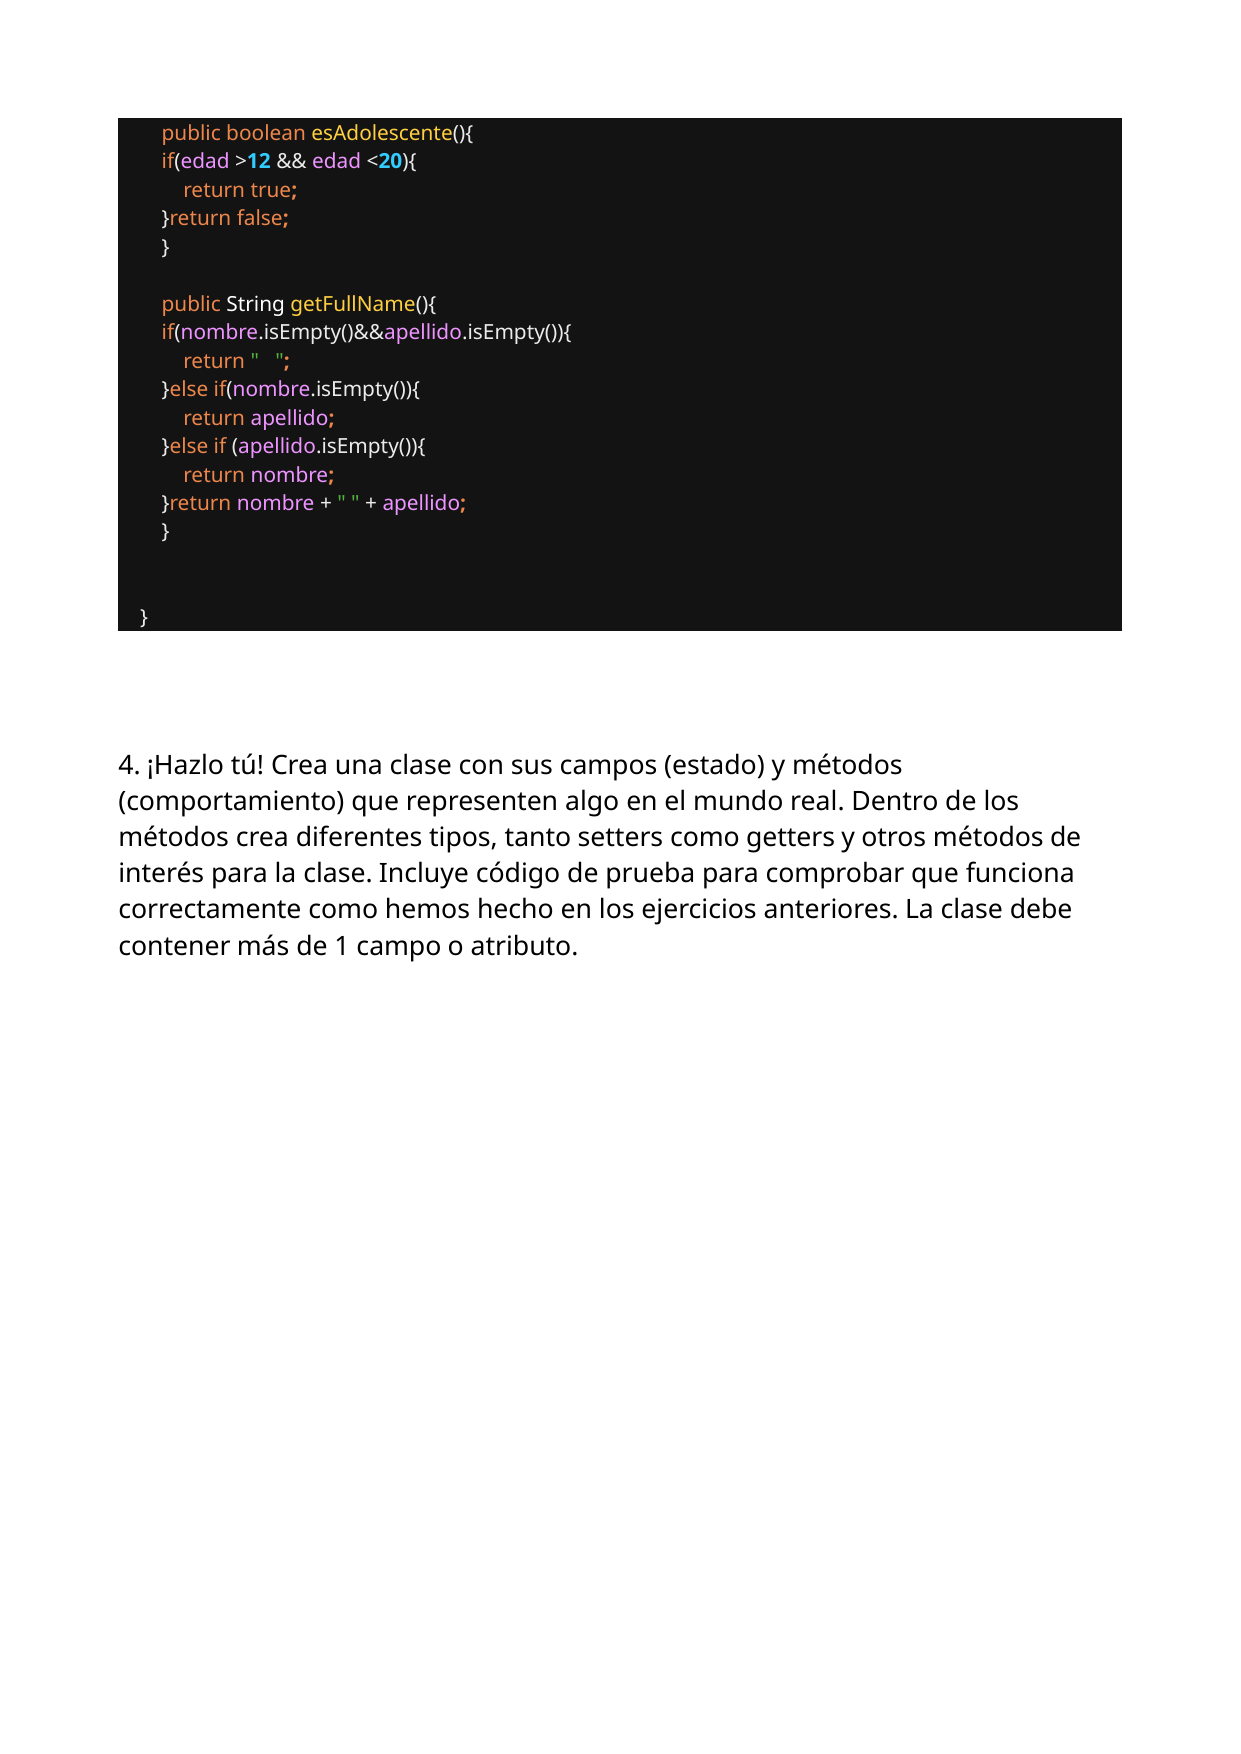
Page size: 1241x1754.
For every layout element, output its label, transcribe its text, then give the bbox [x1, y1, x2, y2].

text 4. ¡Hazlo tú! Crea una clase con sus campos (estado) y métodos (comportamiento) que representen algo en el mundo real. Dentro de los métodos crea diferentes tipos, tanto setters como getters y otros métodos de interés para la clase. Incluye código de prueba para comprobar que funciona correctamente como hemos hecho en los ejercicios anteriores. La clase debe contener más de 1 campo o atributo. [118, 746, 1122, 963]
text public boolean esAdolescente(){ if(edad >12 && edad <20){ return true; }return false; } public String getFullName(){ if(nombre.isEmpty()&&apellido.isEmpty()){ return " "; }else if(nombre.isEmpty()){ return apellido; }else if (apellido.isEmpty()){ return nombre; }return nombre + " " + apellido; } } [118, 118, 1122, 631]
